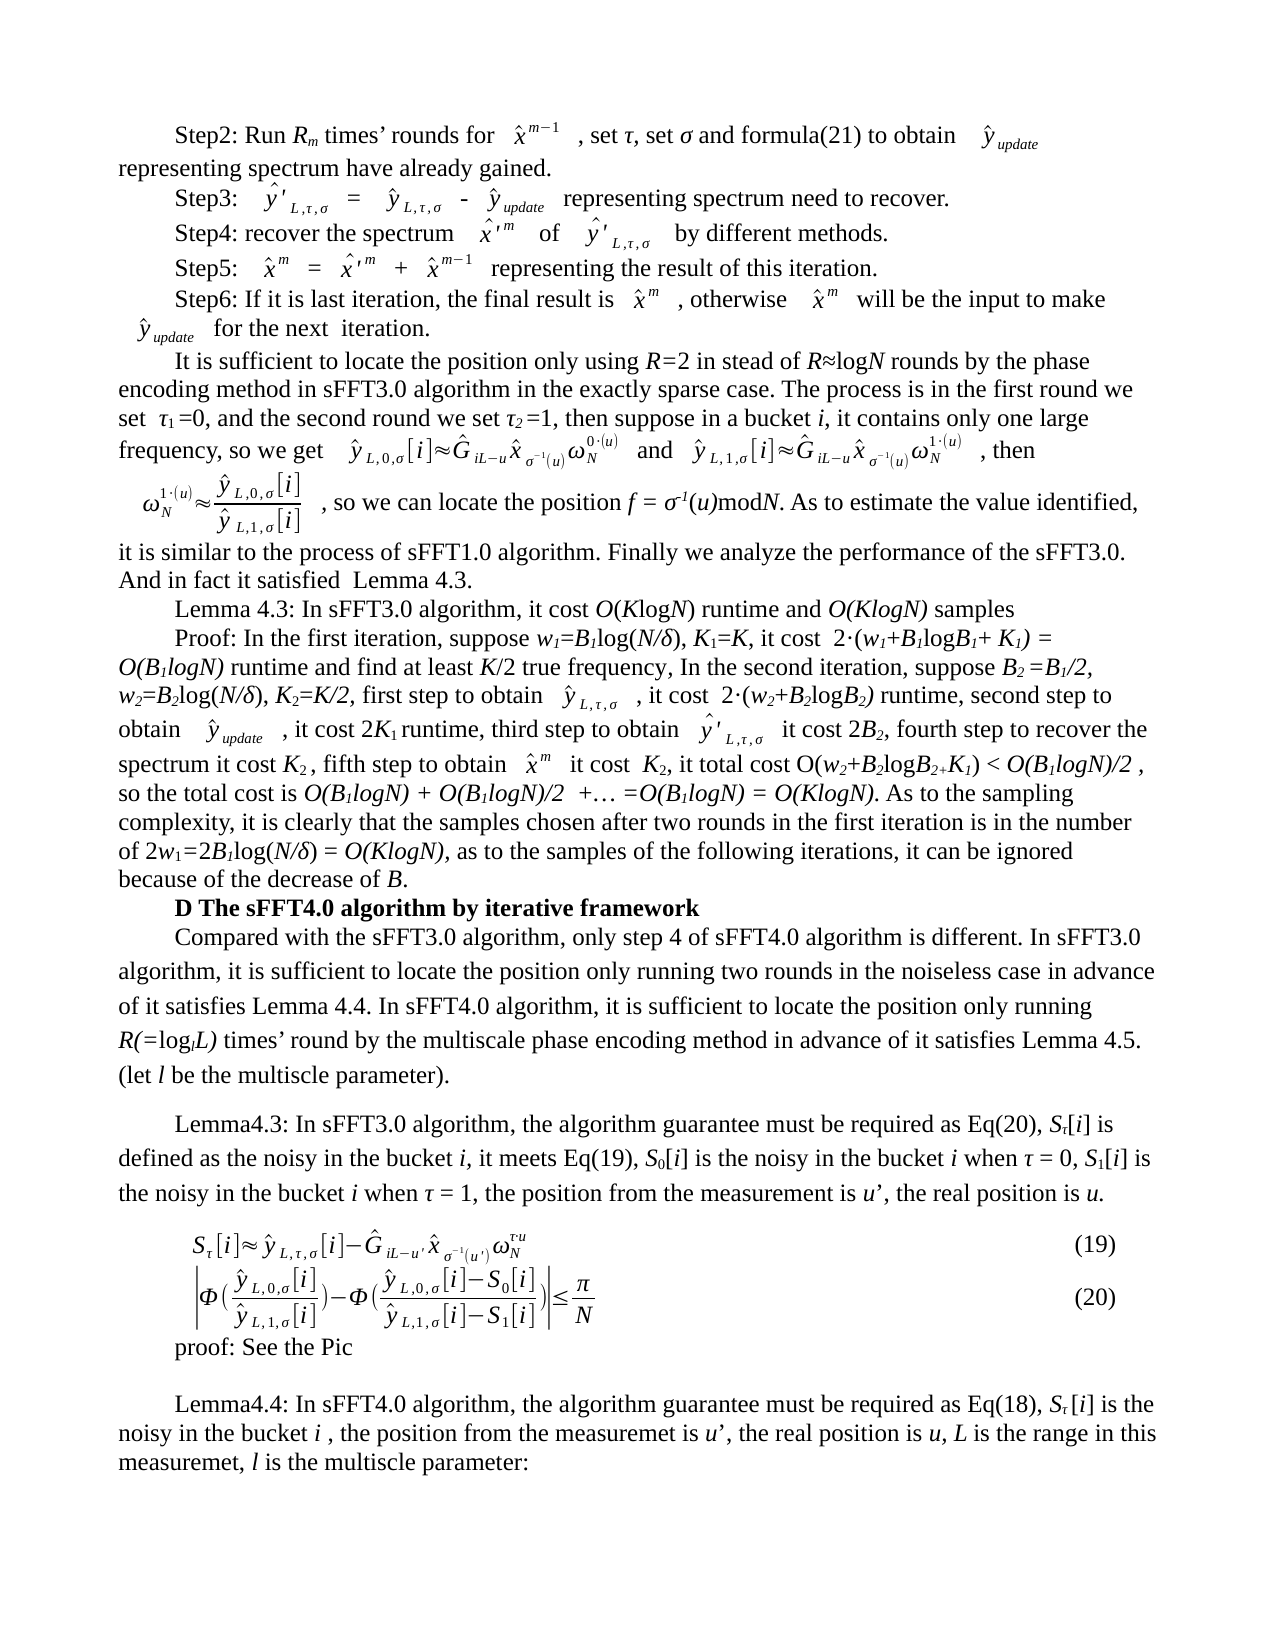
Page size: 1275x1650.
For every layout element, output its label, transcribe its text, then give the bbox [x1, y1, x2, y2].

text Step4: recover the spectrum of by different methods. [118, 216, 1157, 251]
text Proof: In the first iteration, suppose w1=B1log(N/δ), K1=K, it cost 2·(w1+B1logB1+ K1) = O(B1logN) runtime and find at least K/2 true frequency, In the second iteration, suppose B2 =B1/2, w2=B2log(N/δ), K2=K/2, first step to obtain, it cost 2·(w2+B2logB2) runtime, second step to obtain , it cost 2K1 runtime, third step to obtainit cost 2B2, fourth step to recover the spectrum it cost K2 , fifth step to obtainit cost K2, it total cost O(w2+B2logB2+K1) < O(B1logN)/2 , so the total cost is O(B1logN) + O(B1logN)/2 +… =O(B1logN) = O(KlogN). As to the sampling complexity, it is clearly that the samples chosen after two rounds in the first iteration is in the number of 2w1=2B1log(N/δ) = O(KlogN), as to the samples of the following iterations, it can be ignored because of the decrease of B. [118, 623, 1157, 893]
text Step2: Run Rm times’ rounds for, set τ, set σ and formula(21) to obtain representing spectrum have already gained. [118, 118, 1157, 182]
text , so we can locate the position f = σ-1(u)modN. As to estimate the value identified, it is similar to the process of sFFT1.0 algorithm. Finally we analyze the performance of the sFFT3.0. And in fact it satisfied Lemma 4.3. [118, 470, 1157, 594]
text Lemma4.4: In sFFT4.0 algorithm, the algorithm guarantee must be required as Eq(18), Sτ [i] is the noisy in the bucket i , the position from the measuremet is u’, the real position is u, L is the range in this measuremet, l is the multiscle parameter: [118, 1389, 1157, 1475]
text (19) [118, 1227, 1157, 1265]
text Compared with the sFFT3.0 algorithm, only step 4 of sFFT4.0 algorithm is different. In sFFT3.0 algorithm, it is sufficient to locate the position only running two rounds in the noiseless case in advance of it satisfies Lemma 4.4. In sFFT4.0 algorithm, it is sufficient to locate the position only running R(=loglL) times’ round by the multiscale phase encoding method in advance of it satisfies Lemma 4.5.(let l be the multiscle parameter). [118, 922, 1157, 1089]
text Lemma 4.3: In sFFT3.0 algorithm, it cost O(KlogN) runtime and O(KlogN) samples [118, 594, 1157, 623]
text Step3: = -representing spectrum need to recover. [118, 182, 1157, 216]
text D The sFFT4.0 algorithm by iterative framework [118, 893, 1157, 922]
text Step5: =+representing the result of this iteration. [118, 251, 1157, 282]
text Step6: If it is last iteration, the final result is, otherwise will be the input to make for the next iteration. [118, 282, 1157, 346]
text proof: See the Pic [118, 1332, 1157, 1360]
text Lemma4.3: In sFFT3.0 algorithm, the algorithm guarantee must be required as Eq(20), Sτ[i] is defined as the noisy in the bucket i, it meets Eq(19), S0[i] is the noisy in the bucket i when τ = 0, S1[i] is the noisy in the bucket i when τ = 1, the position from the measurement is u’, the real position is u. [118, 1109, 1157, 1207]
text It is sufficient to locate the position only using R=2 in stead of R≈logN rounds by the phase encoding method in sFFT3.0 algorithm in the exactly sparse case. The process is in the first round we set τ1 =0, and the second round we set τ2 =1, then suppose in a bucket i, it contains only one large frequency, so we get and, then [118, 346, 1157, 470]
text (20) [118, 1265, 1157, 1332]
